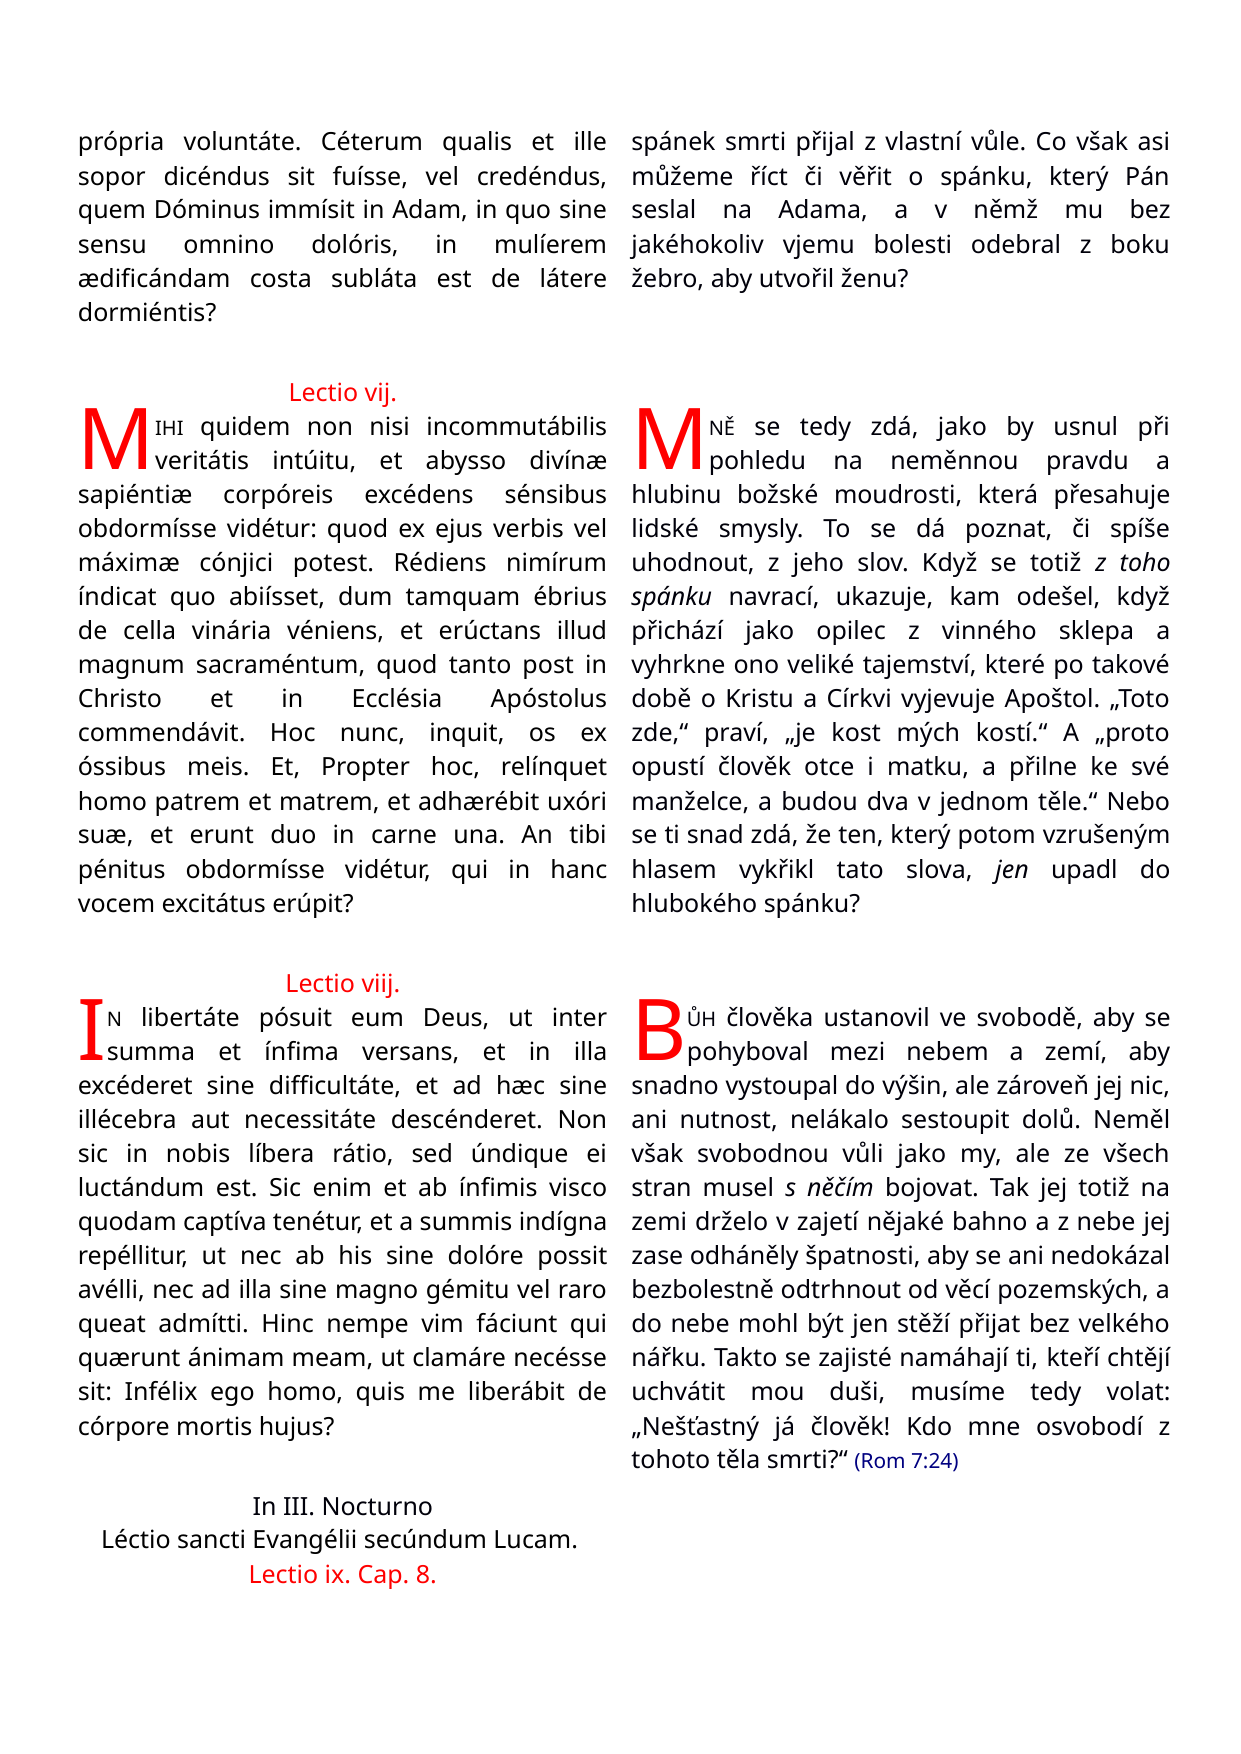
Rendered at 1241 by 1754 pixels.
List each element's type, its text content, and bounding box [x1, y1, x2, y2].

table_cell In III. Nocturno Léctio sancti Evangélii secúndum Lucam. Lectio ix. Cap. 8. In illo témpore: Cum autem turba plúrima convenírent, et de civitátibus properárent ad Jesum, dixit per similitúdinem: Exiit qui séminat, semináre semen suum. Et réliqua. Homilia sancti Gregórii Papæ. Homilia 15. in Evangélia. Léctio sancti Evangélii, quam modo, fratres caríssimi, audístis, expositióne non índiget, sed admonitióne. Quam enim per semetípsam Véritas expósuit, hanc discútere humána fragílitas non præsumat. Sed est quod sollícite in hac ipsa expositióne Domínica pensáre debeámus: quia si nos vobis semen verbum, agrum mundum, vólucres dæmónia, spinas divítias significáre dicerémus ad credéndum nobis mens fórsitan vestra dubitáret. [66, 1482, 619, 1596]
table_cell [619, 1482, 1182, 1596]
table_cell Lectio viij. In libertáte pósuit eum Deus, ut inter summa et ínfima versans, et in illa excéderet sine difficultáte, et ad hæc sine illécebra aut necessitáte descénderet. Non sic in nobis líbera rátio, sed úndique ei luctándum est. Sic enim et ab ínfimis visco quodam captíva tenétur, et a summis indígna repéllitur, ut nec ab his sine dolóre possit avélli, nec ad illa sine magno gémitu vel raro queat admítti. Hinc nempe vim fáciunt qui quærunt ánimam meam, ut clamáre necésse sit: Infélix ego homo, quis me liberábit de córpore mortis hujus? [66, 959, 619, 1482]
table_cell própria voluntáte. Céterum qualis et ille sopor dicéndus sit fuísse, vel credéndus, quem Dóminus immísit in Adam, in quo sine sensu omnino dolóris, in mulíerem ædificándam costa subláta est de látere dormiéntis? [66, 118, 619, 368]
table_cell spánek smrti přijal z vlastní vůle. Co však asi můžeme říct či věřit o spánku, který Pán seslal na Adama, a v němž mu bez jakéhokoliv vjemu bolesti odebral z boku žebro, aby utvořil ženu? [619, 118, 1182, 368]
table_cell Mně se tedy zdá, jako by usnul při pohledu na neměnnou pravdu a hlubinu božské moudrosti, která přesahuje lidské smysly. To se dá poznat, či spíše uhodnout, z jeho slov. Když se totiž z toho spánku navrací, ukazuje, kam odešel, když přichází jako opilec z vinného sklepa a vyhrkne ono veliké tajemství, které po takové době o Kristu a Církvi vyjevuje Apoštol. „Toto zde,“ praví, „je kost mých kostí.“ A „proto opustí člověk otce i matku, a přilne ke své manželce, a budou dva v jednom těle.“ Nebo se ti snad zdá, že ten, který potom vzrušeným hlasem vykřikl tato slova, jen upadl do hlubokého spánku? [619, 369, 1182, 959]
table_cell Bůh člověka ustanovil ve svobodě, aby se pohyboval mezi nebem a zemí, aby snadno vystoupal do výšin, ale zároveň jej nic, ani nutnost, nelákalo sestoupit dolů. Neměl však svobodnou vůli jako my, ale ze všech stran musel s něčím bojovat. Tak jej totiž na zemi drželo v zajetí nějaké bahno a z nebe jej zase odháněly špatnosti, aby se ani nedokázal bezbolestně odtrhnout od věcí pozemských, a do nebe mohl být jen stěží přijat bez velkého nářku. Takto se zajisté namáhají ti, kteří chtějí uchvátit mou duši, musíme tedy volat: „Nešťastný já člověk! Kdo mne osvobodí z tohoto těla smrti?“ (Rom 7:24) [619, 959, 1182, 1482]
table_cell Lectio vij. Mihi quidem non nisi incommutábilis veritátis intúitu, et abysso divínæ sapiéntiæ corpóreis excédens sénsibus obdormísse vidétur: quod ex ejus verbis vel máximæ cónjici potest. Rédiens nimírum índicat quo abiísset, dum tamquam ébrius de cella vinária véniens, et erúctans illud magnum sacraméntum, quod tanto post in Christo et in Ecclésia Apóstolus commendávit. Hoc nunc, inquit, os ex óssibus meis. Et, Propter hoc, relínquet homo patrem et matrem, et adhærébit uxóri suæ, et erunt duo in carne una. An tibi pénitus obdormísse vidétur, qui in hanc vocem excitátus erúpit? [66, 369, 619, 959]
